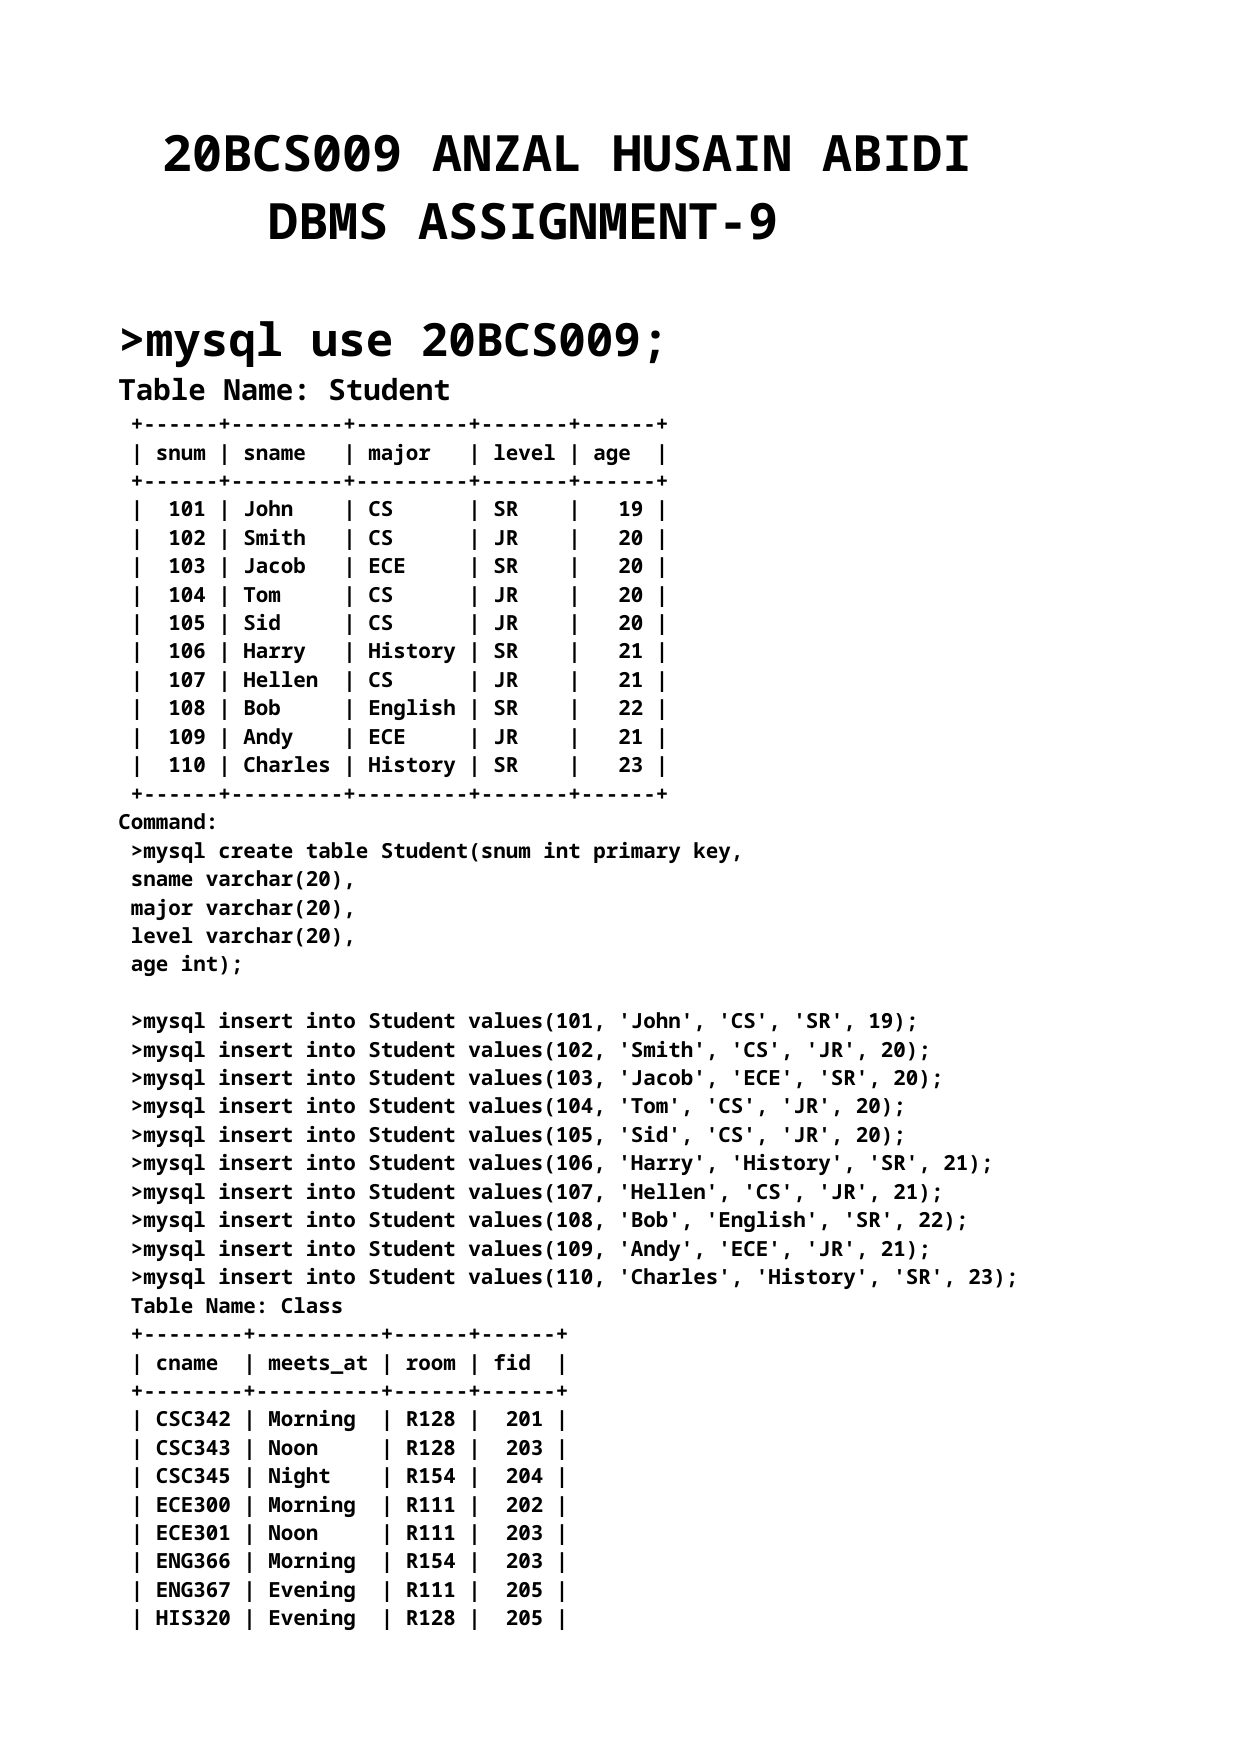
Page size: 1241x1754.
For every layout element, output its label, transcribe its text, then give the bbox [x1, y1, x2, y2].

text | 104 | Tom | CS | JR | 20 | [118, 580, 1122, 608]
text >mysql insert into Student values(102, 'Smith', 'CS', 'JR', 20); [118, 1035, 1122, 1063]
text +------+---------+---------+-------+------+ [118, 466, 1122, 494]
text major varchar(20), [118, 893, 1122, 921]
text 20BCS009 ANZAL HUSAIN ABIDI [118, 118, 1122, 186]
text >mysql insert into Student values(106, 'Harry', 'History', 'SR', 21); [118, 1148, 1122, 1177]
text | snum | sname | major | level | age | [118, 438, 1122, 466]
text >mysql insert into Student values(101, 'John', 'CS', 'SR', 19); [118, 1006, 1122, 1035]
text >mysql insert into Student values(109, 'Andy', 'ECE', 'JR', 21); [118, 1234, 1122, 1262]
text >mysql insert into Student values(108, 'Bob', 'English', 'SR', 22); [118, 1205, 1122, 1234]
text | 106 | Harry | History | SR | 21 | [118, 637, 1122, 665]
text | HIS320 | Evening | R128 | 205 | [118, 1603, 1122, 1632]
text >mysql use 20BCS009; [118, 307, 1122, 369]
text Command: [118, 807, 1122, 836]
text | CSC345 | Night | R154 | 204 | [118, 1461, 1122, 1490]
text >mysql insert into Student values(110, 'Charles', 'History', 'SR', 23); [118, 1262, 1122, 1291]
text | 110 | Charles | History | SR | 23 | [118, 750, 1122, 779]
text | ECE301 | Noon | R111 | 203 | [118, 1518, 1122, 1547]
text sname varchar(20), [118, 864, 1122, 893]
text | 101 | John | CS | SR | 19 | [118, 494, 1122, 523]
text +------+---------+---------+-------+------+ [118, 409, 1122, 438]
text >mysql insert into Student values(104, 'Tom', 'CS', 'JR', 20); [118, 1092, 1122, 1120]
text age int); [118, 949, 1122, 978]
text >mysql insert into Student values(107, 'Hellen', 'CS', 'JR', 21); [118, 1177, 1122, 1205]
text | 109 | Andy | ECE | JR | 21 | [118, 722, 1122, 750]
text Table Name: Class [118, 1291, 1122, 1319]
text | ENG366 | Morning | R154 | 203 | [118, 1547, 1122, 1575]
text | 102 | Smith | CS | JR | 20 | [118, 523, 1122, 551]
text | cname | meets_at | room | fid | [118, 1348, 1122, 1376]
text >mysql create table Student(snum int primary key, [118, 836, 1122, 864]
text | 107 | Hellen | CS | JR | 21 | [118, 665, 1122, 693]
text level varchar(20), [118, 921, 1122, 949]
text +--------+----------+------+------+ [118, 1376, 1122, 1404]
text | CSC343 | Noon | R128 | 203 | [118, 1433, 1122, 1461]
text DBMS ASSIGNMENT-9 [118, 186, 1122, 254]
text | 103 | Jacob | ECE | SR | 20 | [118, 551, 1122, 580]
text | ENG367 | Evening | R111 | 205 | [118, 1575, 1122, 1603]
text | CSC342 | Morning | R128 | 201 | [118, 1404, 1122, 1433]
text >mysql insert into Student values(103, 'Jacob', 'ECE', 'SR', 20); [118, 1063, 1122, 1092]
text | ECE300 | Morning | R111 | 202 | [118, 1490, 1122, 1518]
text >mysql insert into Student values(105, 'Sid', 'CS', 'JR', 20); [118, 1120, 1122, 1148]
text +--------+----------+------+------+ [118, 1319, 1122, 1348]
text +------+---------+---------+-------+------+ [118, 779, 1122, 807]
text Table Name: Student [118, 369, 1122, 409]
text | 108 | Bob | English | SR | 22 | [118, 693, 1122, 722]
text | 105 | Sid | CS | JR | 20 | [118, 608, 1122, 637]
